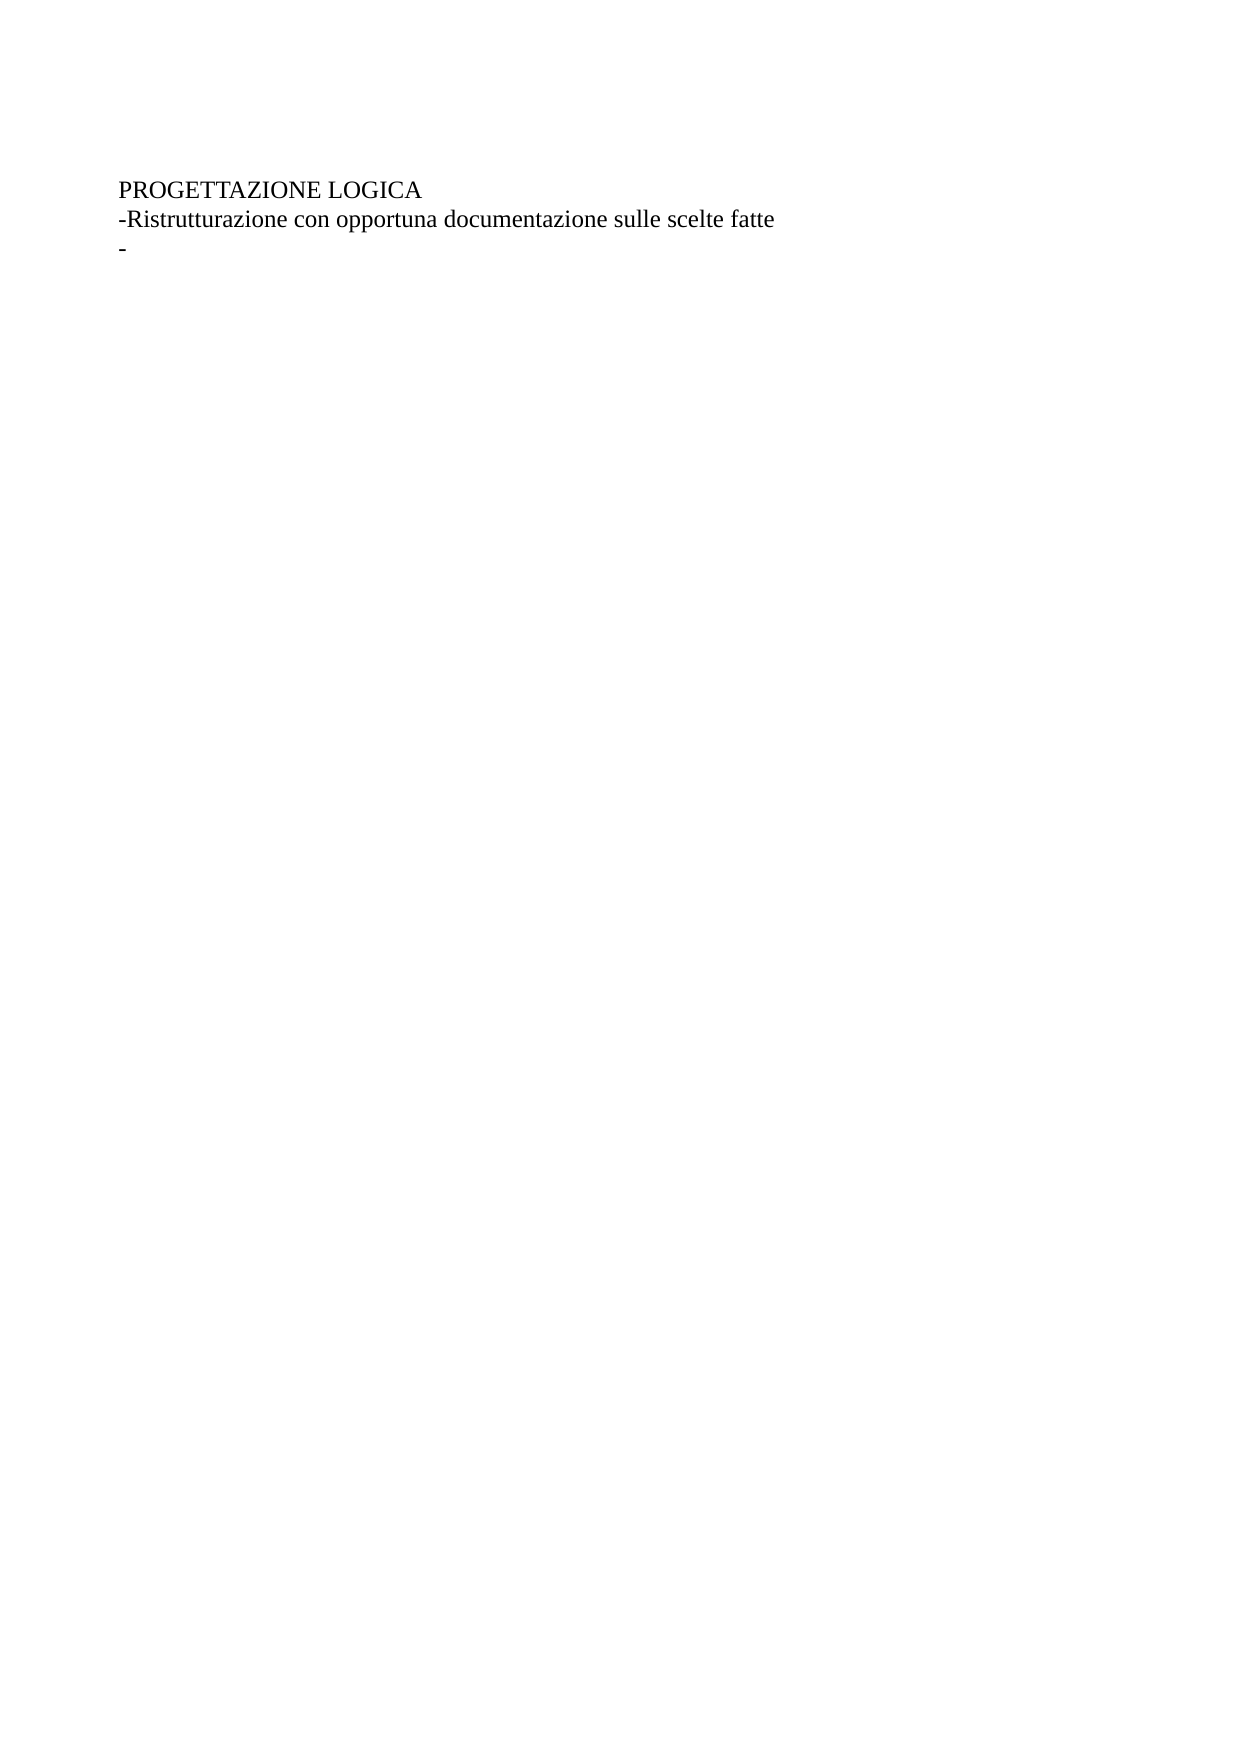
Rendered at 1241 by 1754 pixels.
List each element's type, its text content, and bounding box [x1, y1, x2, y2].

text -Ristrutturazione con opportuna documentazione sulle scelte fatte [118, 204, 1122, 233]
text - [118, 233, 1122, 262]
text PROGETTAZIONE LOGICA [118, 176, 1122, 204]
